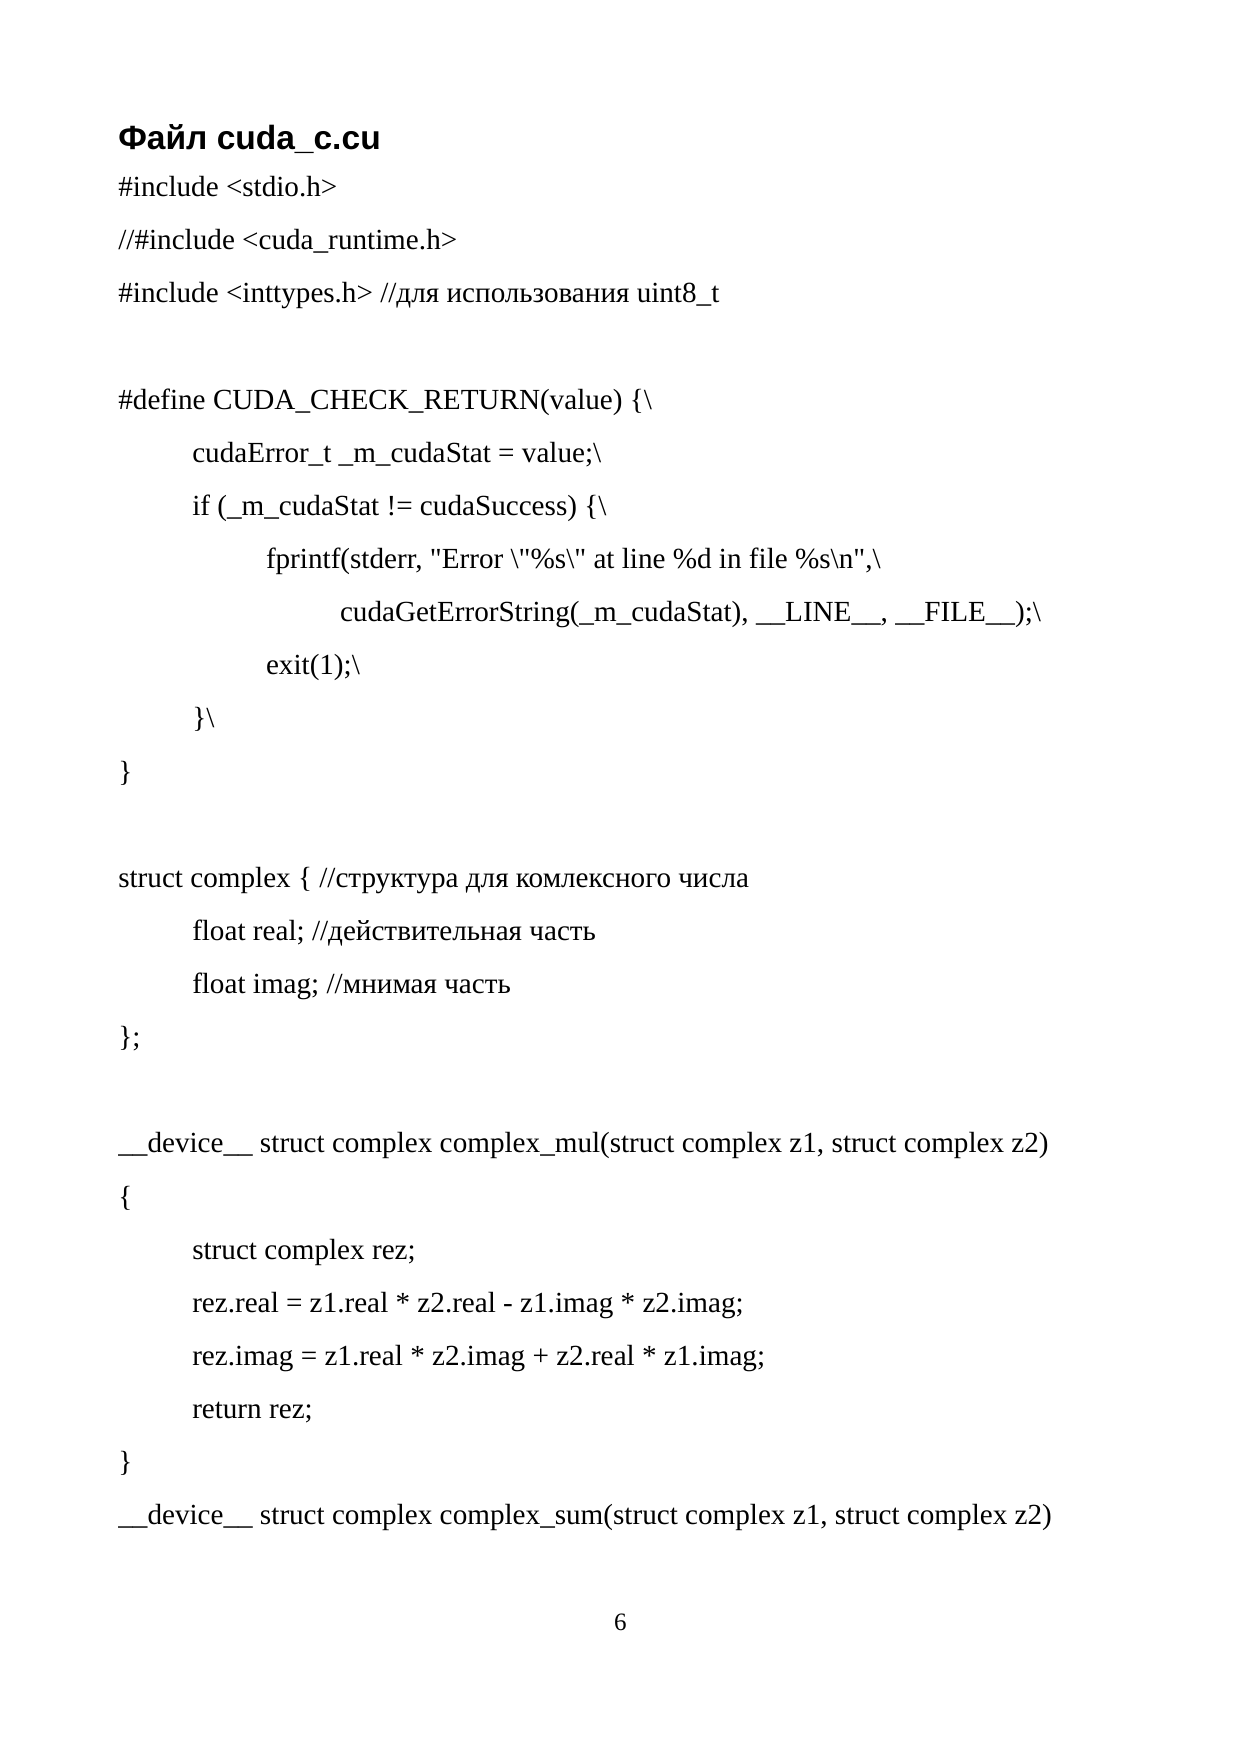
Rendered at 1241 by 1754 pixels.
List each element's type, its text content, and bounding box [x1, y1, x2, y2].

text float real; //действительная часть [118, 913, 1122, 947]
text } [118, 1444, 1122, 1478]
text } [118, 754, 1122, 787]
text #include <inttypes.h> //для использования uint8_t [118, 276, 1122, 309]
text rez.real = z1.real * z2.real - z1.imag * z2.imag; [118, 1285, 1122, 1318]
text __device__ struct complex complex_sum(struct complex z1, struct complex z2) [118, 1497, 1122, 1531]
text }; [118, 1019, 1122, 1053]
text if (_m_cudaStat != cudaSuccess) {\ [118, 488, 1122, 522]
text cudaGetErrorString(_m_cudaStat), __LINE__, __FILE__);\ [118, 594, 1122, 628]
text rez.imag = z1.real * z2.imag + z2.real * z1.imag; [118, 1338, 1122, 1372]
text return rez; [118, 1391, 1122, 1425]
text struct complex rez; [118, 1232, 1122, 1265]
text cudaError_t _m_cudaStat = value;\ [118, 435, 1122, 468]
subtitle Файл cuda_c.cu [118, 118, 1122, 157]
text __device__ struct complex complex_mul(struct complex z1, struct complex z2) [118, 1126, 1122, 1159]
text float imag; //мнимая часть [118, 966, 1122, 1000]
text //#include <cuda_runtime.h> [118, 222, 1122, 256]
text { [118, 1179, 1122, 1212]
text #define CUDA_CHECK_RETURN(value) {\ [118, 382, 1122, 415]
text fprintf(stderr, "Error \"%s\" at line %d in file %s\n",\ [118, 541, 1122, 575]
text }\ [118, 701, 1122, 734]
text #include <stdio.h> [118, 169, 1122, 203]
text struct complex { //структура для комлексного числа [118, 860, 1122, 893]
text exit(1);\ [118, 647, 1122, 681]
